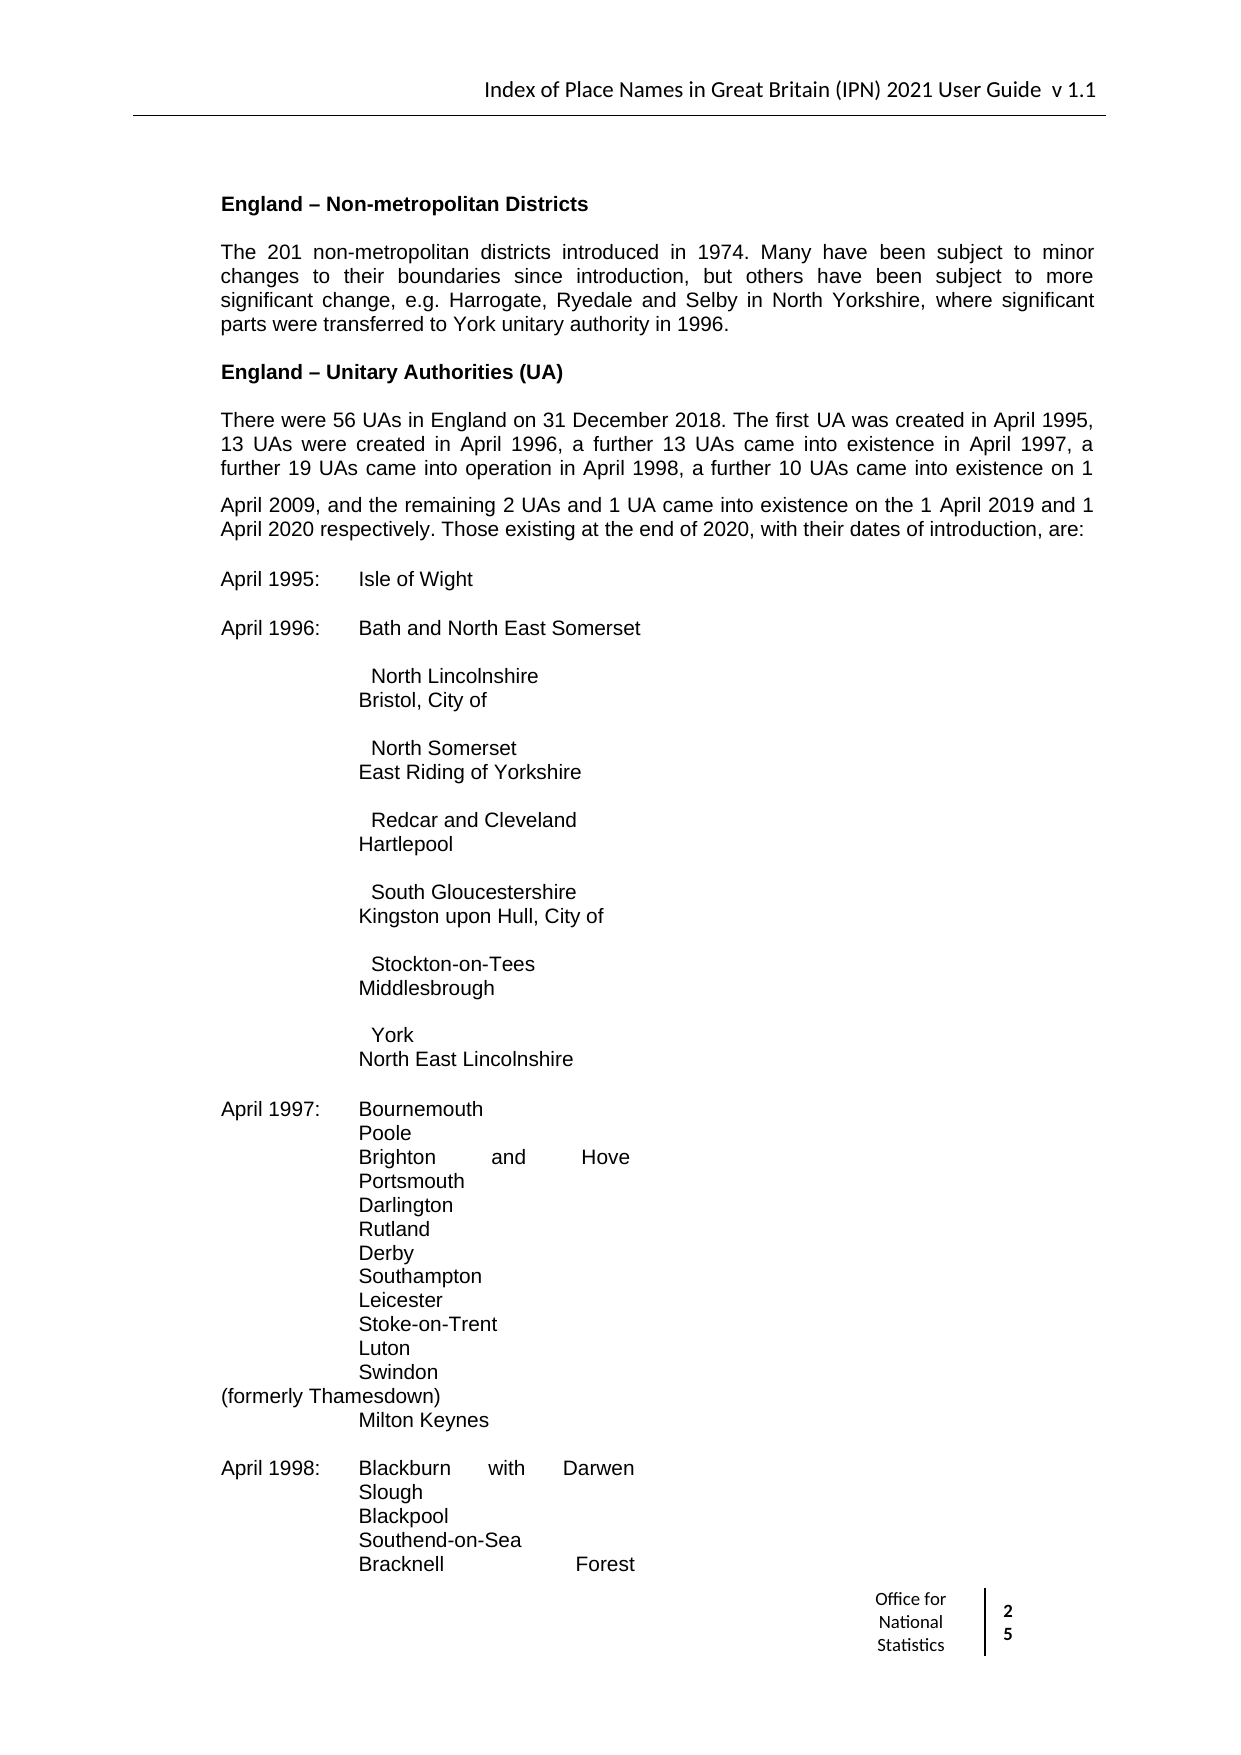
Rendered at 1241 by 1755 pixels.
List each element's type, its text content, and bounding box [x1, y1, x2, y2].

text North East Lincolnshire [221, 1047, 685, 1071]
text Middlesbrough York [221, 975, 685, 1047]
text Brighton and Hove Portsmouth [221, 1144, 630, 1192]
text Bracknell Forest [221, 1552, 635, 1576]
text There were 56 UAs in England on 31 December 2018. The first UA was created in April 1995, 13 UAs were created in April 1996, a further 13 UAs came into existence in April 1997, a further 19 UAs came into operation in April 1998, a further 10 UAs came into existence on 1 April 2009, and the remaining 2 UAs and 1 UA came into existence on the 1 April 2019 and 1 April 2020 respectively. Those existing at the end of 2020, with their dates of introduction, are: [220, 408, 1094, 541]
text Hartlepool South Gloucestershire [221, 832, 685, 903]
text Blackpool Southend-on-Sea [221, 1504, 635, 1552]
text April 1995: Isle of Wight [220, 567, 506, 591]
text Milton Keynes [221, 1408, 521, 1432]
text Bristol, City of North Somerset [221, 688, 685, 760]
text East Riding of Yorkshire Redcar and Cleveland [221, 760, 685, 832]
text April 1998: Blackburn with Darwen Slough [221, 1456, 635, 1504]
text Darlington Rutland [221, 1192, 521, 1240]
text Leicester Stoke-on-Trent [221, 1288, 521, 1336]
text Derby Southampton [221, 1240, 521, 1288]
text Kingston upon Hull, City of Stockton-on-Tees [221, 903, 685, 975]
text April 1997: Bournemouth Poole [221, 1097, 521, 1144]
subtitle England – Non-metropolitan Districts [221, 192, 682, 216]
text April 1996: Bath and North East Somerset North Lincolnshire [221, 616, 685, 688]
text The 201 non-metropolitan districts introduced in 1974. Many have been subject to minor changes to their boundaries since introduction, but others have been subject to more significant change, e.g. Harrogate, Ryedale and Selby in North Yorkshire, where significant parts were transferred to York unitary authority in 1996. [220, 240, 1094, 336]
text Luton Swindon (formerly Thamesdown) [221, 1336, 521, 1408]
subtitle England – Unitary Authorities (UA) [221, 360, 602, 384]
